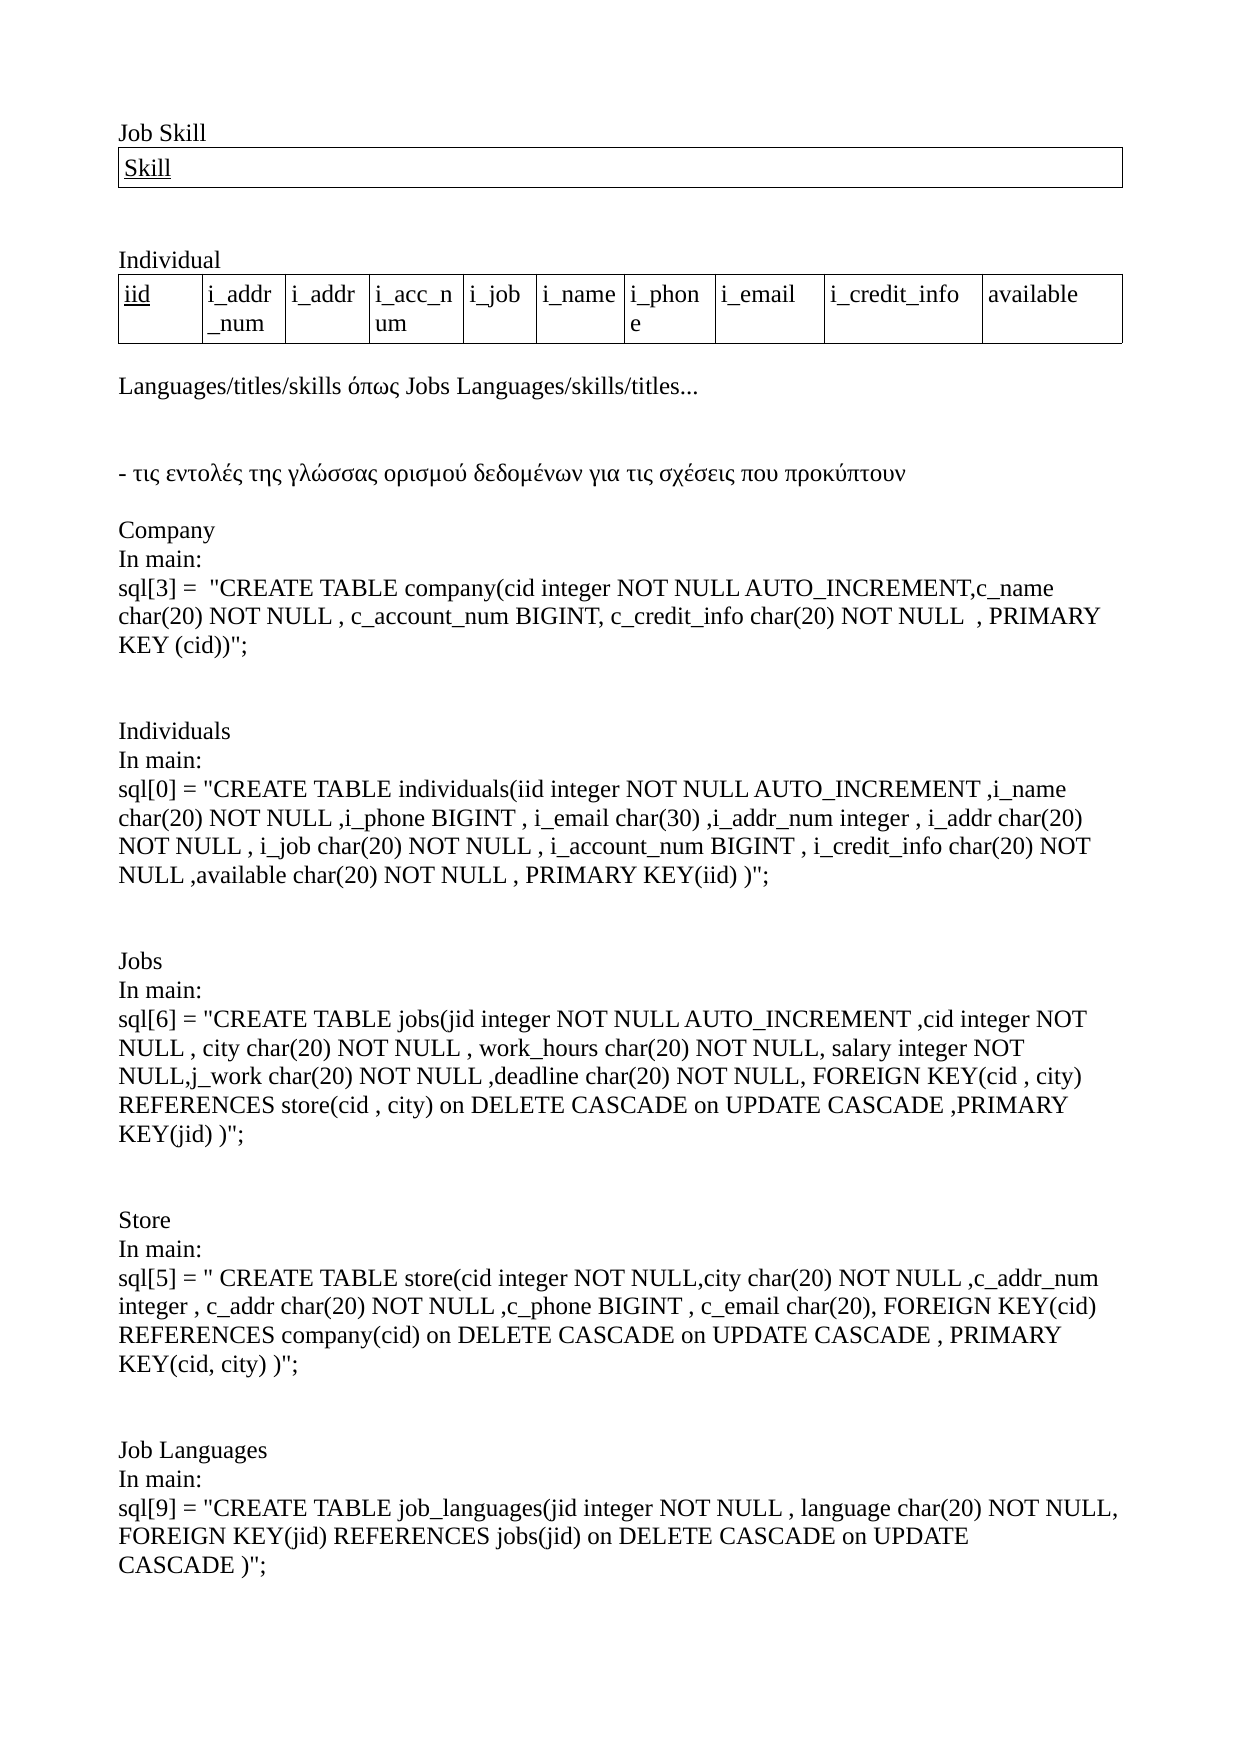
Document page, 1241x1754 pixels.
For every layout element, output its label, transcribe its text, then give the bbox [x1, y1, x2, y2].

text sql[3] = "CREATE TABLE company(cid integer NOT NULL AUTO_INCREMENT,c_name char(20) NOT NULL , c_account_num BIGINT, c_credit_info char(20) NOT NULL , PRIMARY KEY (cid))"; [118, 573, 1122, 659]
text In main: [118, 975, 1122, 1004]
text In main: [118, 1234, 1122, 1263]
table_header Skill [119, 148, 1122, 187]
table_header i_acc_num [370, 275, 463, 343]
text sql[6] = "CREATE TABLE jobs(jid integer NOT NULL AUTO_INCREMENT ,cid integer NOT NULL , city char(20) NOT NULL , work_hours char(20) NOT NULL, salary integer NOT NULL,j_work char(20) NOT NULL ,deadline char(20) NOT NULL, FOREIGN KEY(cid , city) REFERENCES store(cid , city) on DELETE CASCADE on UPDATE CASCADE ,PRIMARY KEY(jid) )"; [118, 1004, 1122, 1148]
text In main: [118, 544, 1122, 573]
text Individual [118, 245, 1122, 273]
table_header i_job [464, 275, 536, 343]
table_header available [983, 275, 1122, 343]
table_header i_email [716, 275, 824, 343]
text sql[0] = "CREATE TABLE individuals(iid integer NOT NULL AUTO_INCREMENT ,i_name char(20) NOT NULL ,i_phone BIGINT , i_email char(30) ,i_addr_num integer , i_addr char(20) NOT NULL , i_job char(20) NOT NULL , i_account_num BIGINT , i_credit_info char(20) NOT NULL ,available char(20) NOT NULL , PRIMARY KEY(iid) )"; [118, 774, 1122, 889]
text Jobs [118, 946, 1122, 975]
text Individuals [118, 716, 1122, 745]
table_header iid [119, 275, 202, 343]
table_header i_credit_info [825, 275, 982, 343]
text Languages/titles/skills όπως Jobs Languages/skills/titles... [118, 371, 1122, 400]
table_header i_addr_num [203, 275, 285, 343]
text - τις εντολές της γλώσσας ορισμού δεδομένων για τις σχέσεις που προκύπτουν [118, 458, 1122, 486]
table_header i_name [537, 275, 624, 343]
table_header i_addr [286, 275, 369, 343]
text Store [118, 1205, 1122, 1234]
text sql[9] = "CREATE TABLE job_languages(jid integer NOT NULL , language char(20) NOT NULL, FOREIGN KEY(jid) REFERENCES jobs(jid) on DELETE CASCADE on UPDATE CASCADE )"; [118, 1493, 1122, 1579]
text Job Languages [118, 1435, 1122, 1464]
text Job Skill [118, 118, 1122, 147]
text In main: [118, 745, 1122, 774]
text In main: [118, 1464, 1122, 1493]
table_header i_phone [625, 275, 715, 343]
text Company [118, 515, 1122, 544]
text sql[5] = " CREATE TABLE store(cid integer NOT NULL,city char(20) NOT NULL ,c_addr_num integer , c_addr char(20) NOT NULL ,c_phone BIGINT , c_email char(20), FOREIGN KEY(cid) REFERENCES company(cid) on DELETE CASCADE on UPDATE CASCADE , PRIMARY KEY(cid, city) )"; [118, 1263, 1122, 1378]
